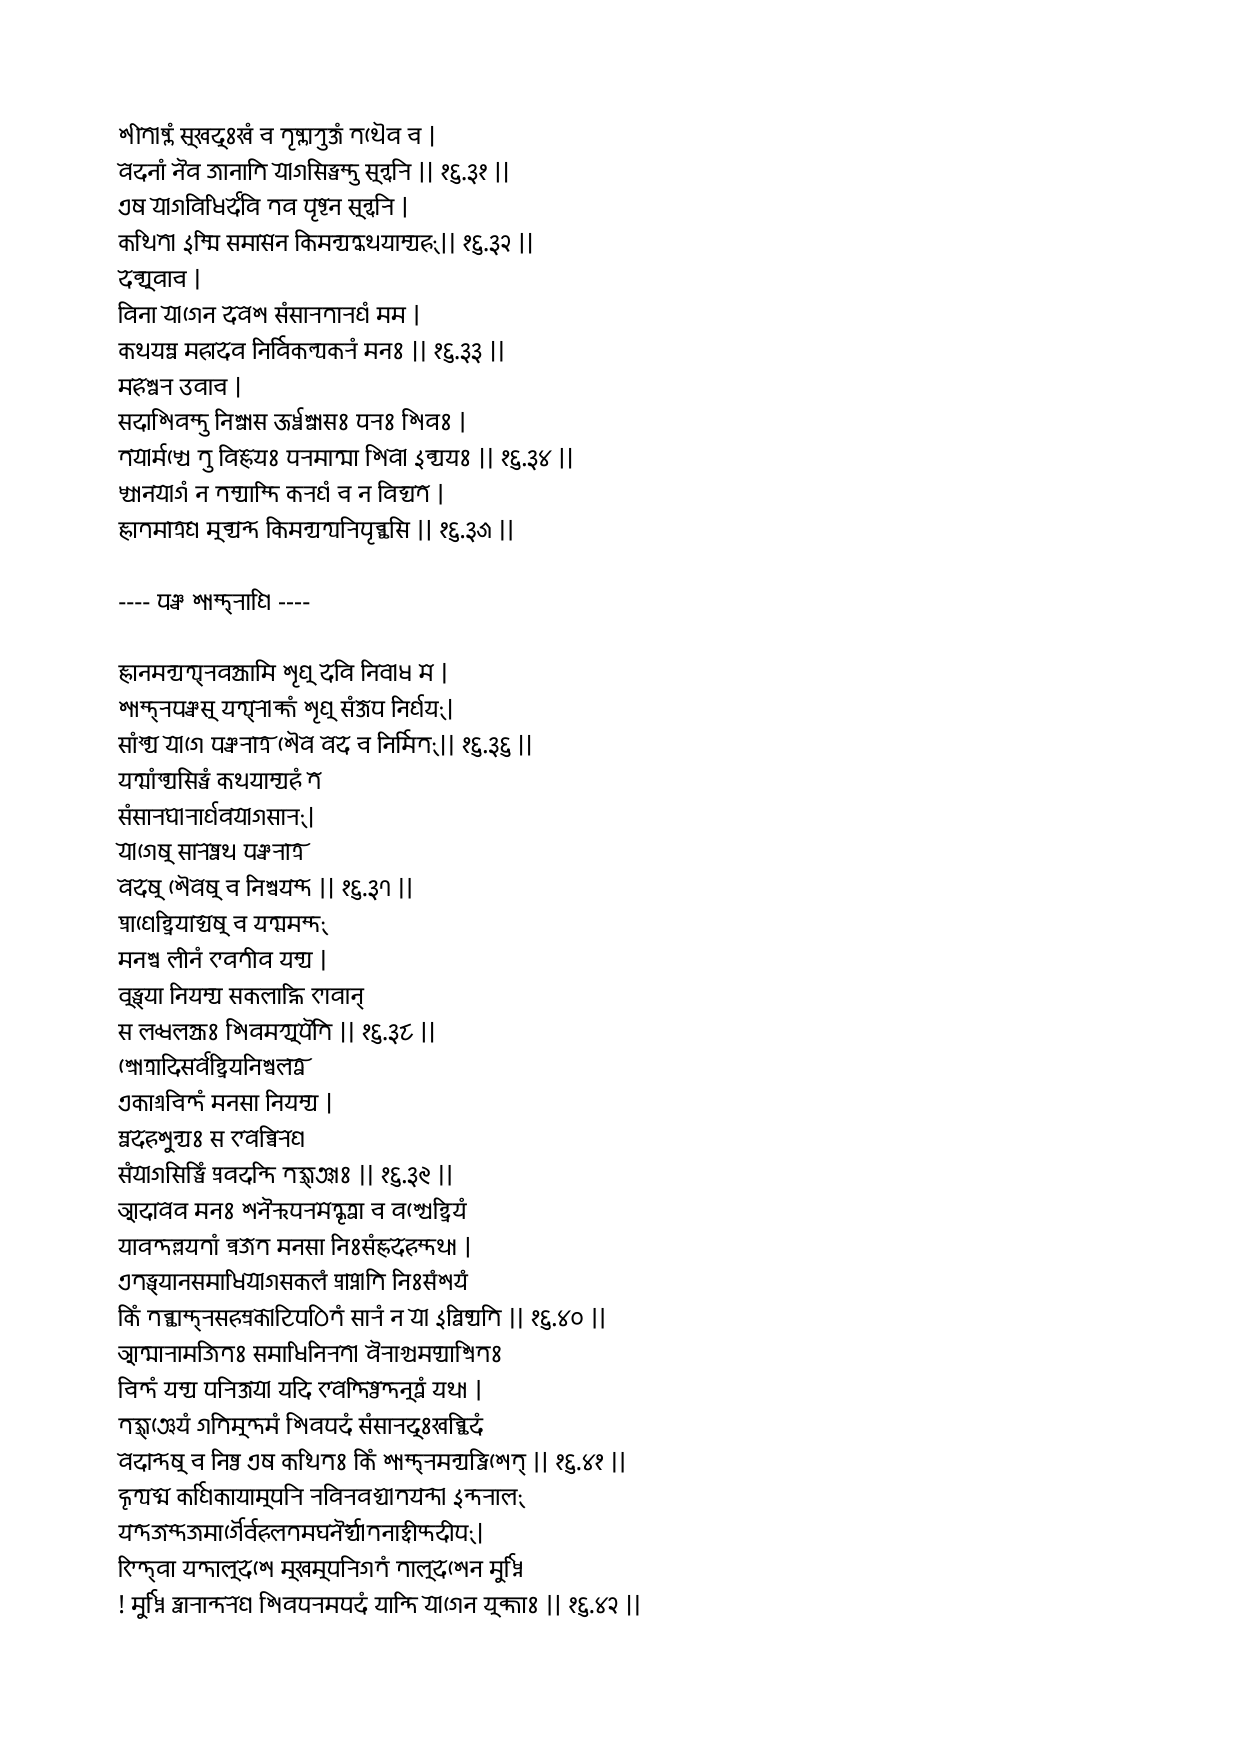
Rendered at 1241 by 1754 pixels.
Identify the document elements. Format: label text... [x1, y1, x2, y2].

text 𑐩𑐣𑐱𑑂𑐔 𑐮𑐷𑐣𑑄 𑐨𑐰𑐟𑐷𑐰 𑐫𑐳𑑂𑐫 𑑋 [118, 942, 1122, 978]
text 𑐰𑐾𑐡𑐣𑐵𑑄 𑐣𑐿𑐰 𑐖𑐵𑐣𑐵𑐟𑐶 𑐫𑑀𑐐𑐳𑐶𑐡𑑂𑐢𑐳𑑂𑐟𑐸 𑐳𑐸𑐣𑑂𑐡𑐬𑐶 𑑋𑑋 𑑑𑑖.𑑓𑑑 𑑋𑑋 [118, 154, 1122, 190]
text ---- 𑐥𑐘𑑂𑐔 𑐱𑐵𑐳𑑂𑐟𑑂𑐬𑐵𑐞𑐶 ---- [118, 584, 1122, 620]
text 𑐧𑐸𑐡𑑂𑐢𑑂𑐫𑐵 𑐣𑐶𑐫𑐩𑑂𑐫 𑐳𑐎𑐮𑐵𑐣𑑂𑐴𑐶 𑐨𑐵𑐰𑐵𑐣𑑂 [118, 978, 1122, 1014]
text 𑐟𑐫𑑀𑐬𑑂𑐩𑐢𑑂𑐫𑐾 𑐟𑐸 𑐰𑐶𑐖𑑂𑐘𑐾𑐫𑑅 𑐥𑐬𑐩𑐵𑐟𑑂𑐩𑐵 𑐱𑐶𑐰𑑀 𑑇𑐰𑑂𑐫𑐫𑑅 𑑋𑑋 𑑑𑑖.𑑓𑑔 𑑋𑑋 [118, 441, 1122, 476]
text 𑐰𑐾𑐡𑐾𑐲𑐸 𑐱𑐿𑐰𑐾𑐲𑐸 𑐔 𑐣𑐶𑐱𑑂𑐔𑐫𑐳𑑂𑐟𑐾 𑑋𑑋 𑑑𑑖.𑑓𑑗 𑑋𑑋 [118, 871, 1122, 906]
text 𑐳𑐵𑑄𑐏𑑂𑐫𑐾 𑐫𑑀𑐐𑐾 𑐥𑐘𑑂𑐔𑐬𑐵𑐟𑑂𑐬𑐾 𑐱𑐿𑐰𑐾 𑐰𑐾𑐡𑐾 𑐔 𑐣𑐶𑐬𑑂𑐩𑐶𑐟𑑈𑑋𑑋 𑑑𑑖.𑑓𑑖 𑑋𑑋 [118, 727, 1122, 763]
text ! 𑐩𑐹𑐬𑑂𑐢𑑂𑐣𑐶 𑐡𑑂𑐰𑐵𑐬𑐵𑐣𑑂𑐟𑐬𑐾𑐞 𑐱𑐶𑐰𑐥𑐬𑐩𑐥𑐡𑑄 𑐫𑐵𑐣𑑂𑐟𑐶 𑐫𑑀𑐐𑐾𑐣 𑐫𑐸𑐎𑑂𑐟𑐵𑑅 𑑋𑑋 𑑑𑑖.𑑔𑑒 𑑋𑑋 [118, 1587, 1122, 1623]
text 𑐊𑐟𑐡𑑂𑐢𑑂𑐫𑐵𑐣𑐳𑐩𑐵𑐢𑐶𑐫𑑀𑐐𑐳𑐎𑐮𑑄 𑐥𑑂𑐬𑐵𑐥𑑂𑐣𑑀𑐟𑐶 𑐣𑐶𑑅𑐳𑑄𑐱𑐫𑑄 [118, 1265, 1122, 1301]
text 𑐱𑑂𑐬𑑀𑐟𑑂𑐬𑐵𑐡𑐶𑐳𑐬𑑂𑐰𑐾𑐣𑑂𑐡𑑂𑐬𑐶𑐫𑐣𑐶𑐱𑑂𑐔𑐮𑐟𑑂𑐰𑐾 [118, 1050, 1122, 1086]
text 𑐖𑑂𑐘𑐵𑐣𑐩𑐣𑑂𑐫𑐟𑑂𑐥𑑂𑐬𑐰𑐎𑑂𑐲𑑂𑐫𑐵𑐩𑐶 𑐱𑐺𑐞𑐸 𑐡𑐾𑐰𑐶 𑐣𑐶𑐧𑑀𑐢 𑐩𑐾 𑑋 [118, 656, 1122, 691]
text 𑐨𑐶𑐟𑑂𑐟𑑂𑐰𑐵 𑐫𑐟𑑂𑐟𑐵𑐮𑐸𑐡𑐾𑐱𑐾 𑐩𑐸𑐏𑐩𑐸𑐥𑐬𑐶𑐐𑐟𑑄 𑐟𑐵𑐮𑐸𑐡𑐾𑐱𑐾𑐣 𑐩𑐹𑐬𑑂𑐢𑑂𑐣𑐶 [118, 1551, 1122, 1587]
text 𑐢𑑂𑐫𑐵𑐣𑐫𑑀𑐐𑑄 𑐣 𑐟𑐳𑑂𑐫𑐵𑐳𑑂𑐟𑐶 𑐎𑐬𑐞𑑄 𑐔 𑐣 𑐰𑐶𑐡𑑂𑐫𑐟𑐾 𑑋 [118, 476, 1122, 512]
text 𑐟𑐖𑑂𑐖𑑂𑐘𑐾𑐫𑑄 𑐐𑐟𑐶𑐩𑐸𑐟𑑂𑐟𑐩𑑄 𑐱𑐶𑐰𑐥𑐡𑑄 𑐳𑑄𑐳𑐵𑐬𑐡𑐸𑑅𑐏𑐔𑑂𑐕𑐶𑐡𑑄 [118, 1408, 1122, 1444]
text 𑐫𑑀𑐐𑐾𑐲𑐸 𑐳𑐵𑐬𑐾𑐲𑑂𑐰𑐠 𑐥𑐘𑑂𑐔𑐬𑐵𑐟𑑂𑐬𑐾 [118, 835, 1122, 871]
text 𑐫𑐟𑑂𑐟𑐾𑐖𑐳𑑂𑐟𑐾𑐖𑐩𑐵𑐬𑑂𑐐𑐿𑐬𑑂𑐧𑐴𑐮𑐟𑐩𑐑𑐣𑐿𑐬𑑂𑐡𑑂𑐫𑑀𑐟𑐣𑐵𑐡𑑂𑐡𑐷𑐥𑑂𑐟𑐡𑐷𑐥𑑈𑑋 [118, 1516, 1122, 1551]
text 𑐴𑐺𑐟𑑂𑐥𑐡𑑂𑐩𑐾 𑐎𑐬𑑂𑐞𑐶𑐎𑐵𑐫𑐵𑐩𑐸𑐥𑐬𑐶 𑐬𑐰𑐶𑐬𑐰𑐡𑑂𑐫𑑀𑐟𑐫𑐣𑑂𑐟𑑀 𑑇𑐣𑑂𑐟𑐬𑐵𑐮𑑈 [118, 1480, 1122, 1516]
text 𑐳 𑐮𑐧𑑂𑐢𑐮𑐎𑑂𑐲𑑂𑐫𑑅 𑐱𑐶𑐰𑐩𑐨𑑂𑐫𑐸𑐥𑐿𑐟𑐶 𑑋𑑋 𑑑𑑖.𑑓𑑘 𑑋𑑋 [118, 1014, 1122, 1050]
text 𑐩𑐴𑐾𑐱𑑂𑐰𑐬 𑐄𑐰𑐵𑐔 𑑋 [118, 369, 1122, 405]
text 𑐳𑑄𑐫𑑀𑐐𑐳𑐶𑐡𑑂𑐢𑐶𑑄 𑐥𑑂𑐬𑐰𑐡𑐣𑑂𑐟𑐶 𑐟𑐖𑑂𑐖𑑂𑐘𑐵𑑅 𑑋𑑋 𑑑𑑖.𑑓𑑙 𑑋𑑋 [118, 1157, 1122, 1193]
text 𑐡𑐾𑐰𑑂𑐫𑐸𑐰𑐵𑐔 𑑋 [118, 261, 1122, 297]
text 𑐔𑐶𑐟𑑂𑐟𑑄 𑐫𑐳𑑂𑐫 𑐥𑐬𑐶𑐎𑑂𑐲𑐫𑑀 𑐫𑐡𑐶 𑐨𑐰𑐾𑐟𑑂𑐟𑐶𑐲𑑂𑐛𑐾𑐟𑑂𑐟𑐣𑐸𑐟𑑂𑐰𑑄 𑐫𑐠𑐵 𑑋 [118, 1372, 1122, 1408]
text 𑐫𑐟𑑂𑐳𑐵𑑄𑐏𑑂𑐫𑐳𑐶𑐡𑑂𑐢𑑄 𑐎𑐠𑐫𑐵𑐩𑑂𑐫𑐴𑑄 𑐟𑐾 [118, 763, 1122, 799]
text 𑐱𑐵𑐳𑑂𑐟𑑂𑐬𑐥𑐘𑑂𑐔𑐳𑐸 𑐫𑐟𑑂𑐥𑑂𑐬𑑀𑐎𑑂𑐟𑑄 𑐱𑐺𑐞𑐸 𑐳𑑄𑐎𑑂𑐲𑐾𑐥 𑐣𑐶𑐬𑑂𑐞𑐫𑑈𑑋 [118, 691, 1122, 727]
text 𑐎𑐠𑐫𑐳𑑂𑐰 𑐩𑐴𑐵𑐡𑐾𑐰 𑐣𑐶𑐬𑑂𑐰𑐶𑐎𑐮𑑂𑐥𑐎𑐬𑑄 𑐩𑐣𑑅 𑑋𑑋 𑑑𑑖.𑑓𑑓 𑑋𑑋 [118, 333, 1122, 369]
text 𑐳𑐡𑐵𑐱𑐶𑐰𑐳𑑂𑐟𑐸 𑐣𑐶𑐱𑑂𑐰𑐵𑐳 𑐅𑐬𑑂𑐢𑑂𑐰𑐱𑑂𑐰𑐵𑐳𑑅 𑐥𑐬𑑅 𑐱𑐶𑐰𑑅 𑑋 [118, 405, 1122, 441]
text 𑐑𑑂𑐬𑐵𑐞𑐾𑐣𑑂𑐡𑑂𑐬𑐶𑐫𑐵𑐡𑑂𑐫𑐾𑐲𑐸 𑐔 𑐫𑐟𑑂𑐳𑐩𑐳𑑂𑐟𑑈 [118, 906, 1122, 942]
text 𑐱𑐷𑐟𑑀𑐲𑑂𑐞𑑄 𑐳𑐸𑐏𑐡𑐸𑑅𑐏𑑄 𑐔 𑐟𑐺𑐲𑑂𑐞𑐵𑐨𑐸𑐎𑑂𑐲𑑄 𑐟𑐠𑐿𑐰 𑐔 𑑋 [118, 118, 1122, 154]
text 𑐁𑐡𑐵𑐰𑐾𑐰 𑐩𑐣𑑅 𑐱𑐣𑐿𑐬𑐸𑐥𑐬𑐩𑐾𑐟𑑂𑐎𑐺𑐟𑑂𑐰𑐵 𑐔 𑐰𑐱𑑂𑐫𑐾𑐣𑑂𑐡𑑂𑐬𑐶𑐫𑑄 [118, 1193, 1122, 1229]
text 𑐊𑐲 𑐫𑑀𑐐𑐰𑐶𑐢𑐶𑐬𑑂𑐡𑐾𑐰𑐶 𑐟𑐰 𑐥𑐺𑐲𑑂𑐚𑐾𑐣 𑐳𑐸𑐣𑑂𑐡𑐬𑐶 𑑋 [118, 190, 1122, 226]
text 𑐰𑐶𑐣𑐵 𑐫𑑀𑐐𑐾𑐣 𑐡𑐾𑐰𑐾𑐱 𑐳𑑄𑐳𑐵𑐬𑐟𑐵𑐬𑐞𑑄 𑐩𑐩 𑑋 [118, 297, 1122, 333]
text 𑐎𑐶𑑄 𑐟𑐔𑑂𑐕𑐵𑐳𑑂𑐟𑑂𑐬𑐳𑐴𑐳𑑂𑐬𑐎𑑀𑐚𑐶𑐥𑐛𑐶𑐟𑑄 𑐳𑐵𑐬𑑄 𑐣 𑐫𑑀 𑑇𑐣𑑂𑐰𑐶𑐲𑑂𑐫𑐟𑐶 𑑋𑑋 𑑑𑑖.𑑔𑑐 𑑋𑑋 [118, 1301, 1122, 1336]
text 𑐳𑑄𑐳𑐵𑐬𑐑𑑀𑐬𑐵𑐬𑑂𑐞𑐰𑐫𑑀𑐐𑐳𑐵𑐬𑑈𑑋 [118, 799, 1122, 835]
text 𑐖𑑂𑐘𑐵𑐟𑐩𑐵𑐟𑑂𑐬𑐾𑐞 𑐩𑐸𑐔𑑂𑐫𑐣𑑂𑐟𑐾 𑐎𑐶𑐩𑐣𑑂𑐫𑐟𑑂𑐥𑐬𑐶𑐥𑐺𑐔𑑂𑐕𑐳𑐶 𑑋𑑋 𑑑𑑖.𑑓𑑕 𑑋𑑋 [118, 512, 1122, 548]
text 𑐎𑐠𑐶𑐟𑑀 𑑇𑐳𑑂𑐩𑐶 𑐳𑐩𑐵𑐳𑐾𑐣 𑐎𑐶𑐩𑐣𑑂𑐫𑐟𑑂𑐎𑐠𑐫𑐵𑐩𑑂𑐫𑐴𑑈𑑋𑑋 𑑑𑑖.𑑓𑑒 𑑋𑑋 [118, 226, 1122, 261]
text 𑐊𑐎𑐵𑐐𑑂𑐬𑐔𑐶𑐟𑑂𑐟𑑄 𑐩𑐣𑐳𑐵 𑐣𑐶𑐫𑐩𑑂𑐫 𑑋 [118, 1086, 1122, 1121]
text 𑐰𑐾𑐡𑐵𑐣𑑂𑐟𑐾𑐲𑐸 𑐔 𑐣𑐶𑐲𑑂𑐛 𑐊𑐲 𑐎𑐠𑐶𑐟𑑅 𑐎𑐶𑑄 𑐱𑐵𑐳𑑂𑐟𑑂𑐬𑐩𑐣𑑂𑐫𑐡𑑂𑐰𑐶𑐱𑐾𑐟𑑂 𑑋𑑋 𑑑𑑖.𑑔𑑑 𑑋𑑋 [118, 1444, 1122, 1480]
text 𑐁𑐟𑑂𑐩𑐵𑐬𑐵𑐩𑐖𑐶𑐟𑑅 𑐳𑐩𑐵𑐢𑐶𑐣𑐶𑐬𑐟𑑀 𑐰𑐿𑐬𑐵𑐐𑑂𑐫𑐩𑐥𑑂𑐫𑐵𑐱𑑂𑐬𑐶𑐟𑑅 [118, 1336, 1122, 1372]
text 𑐫𑐵𑐰𑐟𑑂𑐟𑐮𑑂𑐮𑐫𑐟𑐵𑑄 𑐰𑑂𑐬𑐖𑐾𑐟 𑐩𑐣𑐳𑐵 𑐣𑐶𑑅𑐳𑑄𑐖𑑂𑐘𑐡𑐾𑐴𑐳𑑂𑐟𑐠𑐵 𑑋 [118, 1229, 1122, 1265]
text 𑐳𑑂𑐰𑐡𑐾𑐴𑐱𑐹𑐣𑑂𑐫𑑅 𑐳 𑐨𑐰𑐾𑐔𑑂𑐔𑐶𑐬𑐾𑐞 [118, 1121, 1122, 1157]
